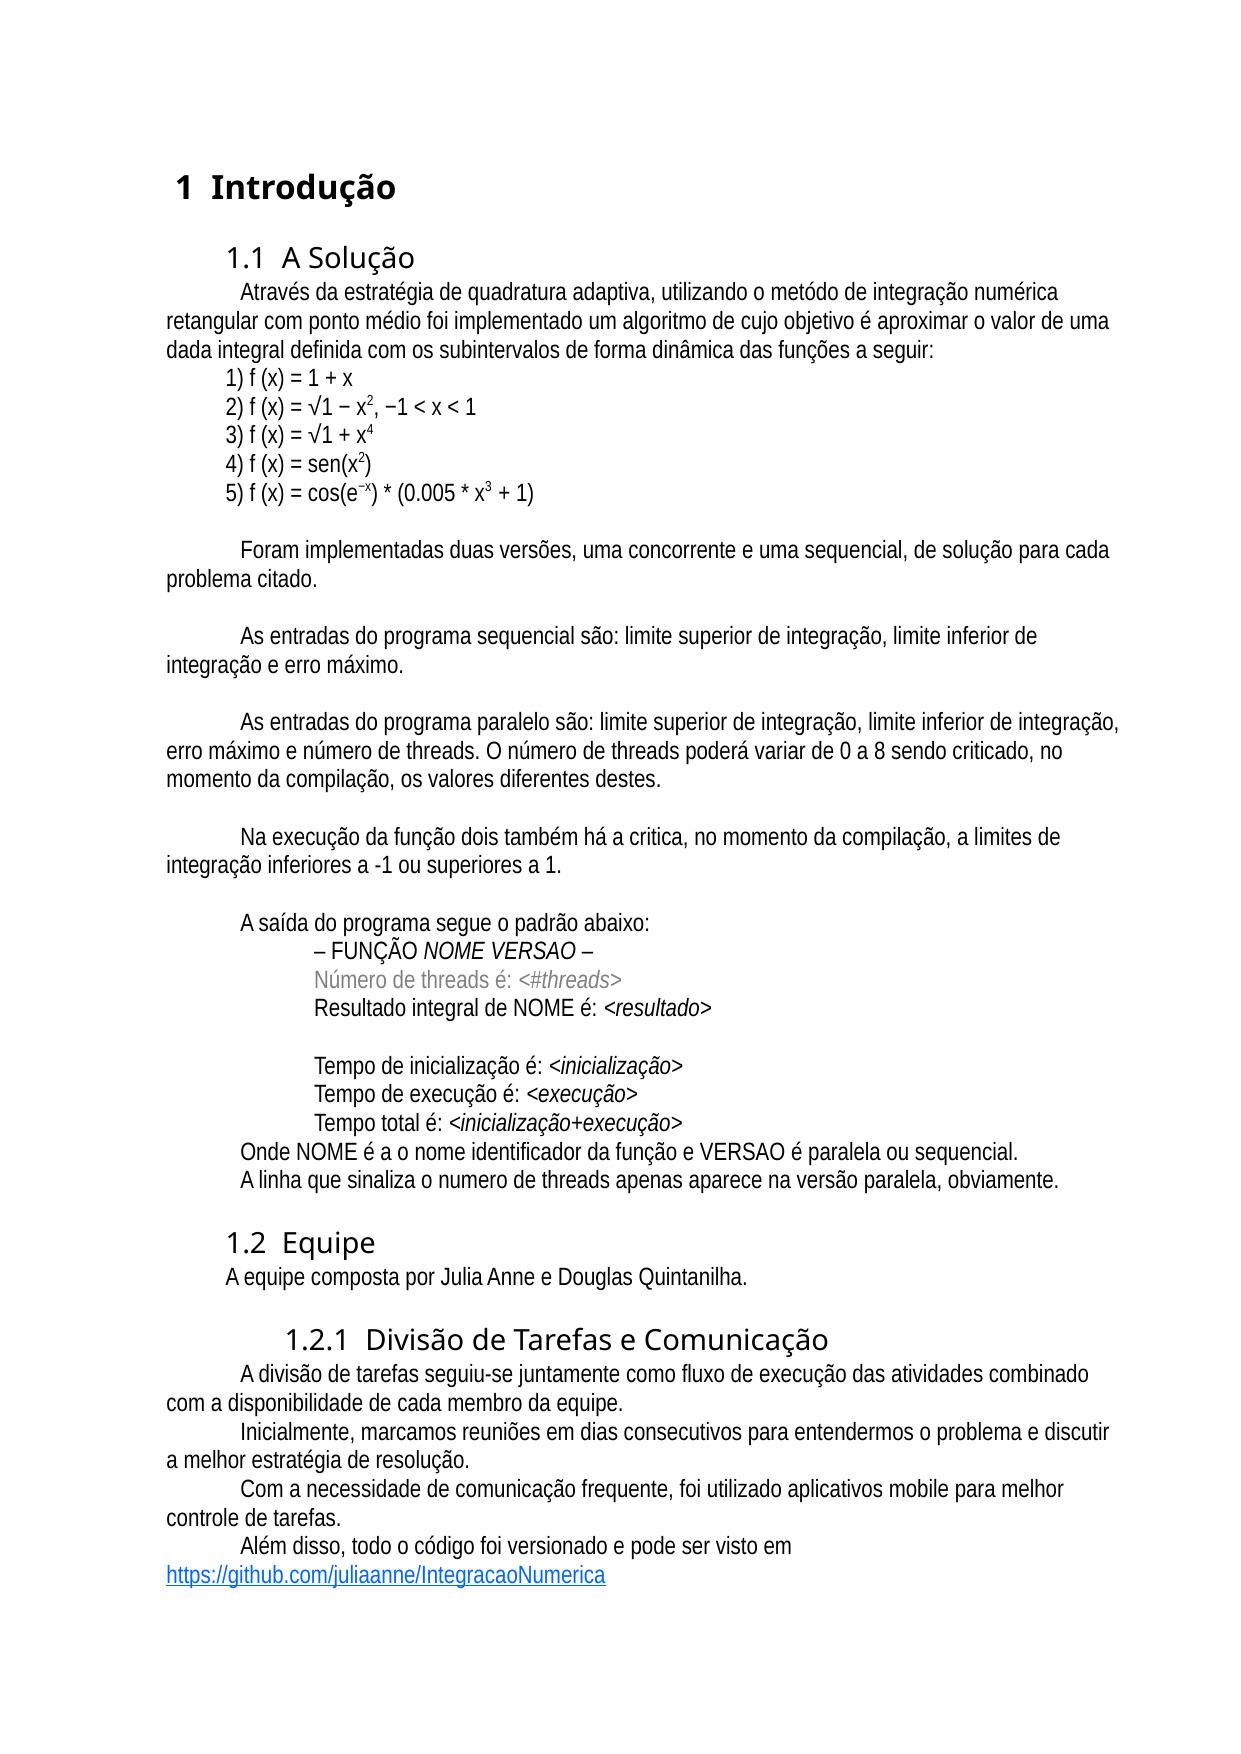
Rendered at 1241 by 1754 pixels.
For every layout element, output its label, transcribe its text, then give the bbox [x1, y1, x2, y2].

text Resultado integral de NOME é: <resultado> [166, 993, 1123, 1022]
text – FUNÇÃO NOME VERSAO – [166, 936, 1123, 965]
text Através da estratégia de quadratura adaptiva, utilizando o metódo de integração numérica retangular com ponto médio foi implementado um algoritmo de cujo objetivo é aproximar o valor de uma dada integral definida com os subintervalos de forma dinâmica das funções a seguir: [166, 277, 1123, 363]
text A linha que sinaliza o numero de threads apenas aparece na versão paralela, obviamente. [166, 1165, 1123, 1194]
text 3) f (x) = √1 + x4 [166, 421, 1123, 449]
text Com a necessidade de comunicação frequente, foi utilizado aplicativos mobile para melhor controle de tarefas. [166, 1474, 1123, 1531]
text 2) f (x) = √1 − x2, −1 < x < 1 [166, 392, 1123, 421]
text 4) f (x) = sen(x2) [166, 449, 1123, 478]
text A divisão de tarefas seguiu-se juntamente como fluxo de execução das atividades combinado com a disponibilidade de cada membro da equipe. Inicialmente, marcamos reuniões em dias consecutivos para entendermos o problema e discutir a melhor estratégia de resolução. [166, 1359, 1123, 1474]
text Onde NOME é a o nome identificador da função e VERSAO é paralela ou sequencial. [166, 1137, 1123, 1165]
text 1.2 Equipe [166, 1223, 1123, 1262]
text Número de threads é: <#threads> [166, 965, 1123, 993]
text Tempo de inicialização é: <inicialização> [166, 1051, 1123, 1079]
text 1) f (x) = 1 + x [166, 363, 1123, 392]
text 5) f (x) = cos(e−x) * (0.005 * x3 + 1) [166, 478, 1123, 506]
text Foram implementadas duas versões, uma concorrente e uma sequencial, de solução para cada problema citado. [166, 535, 1123, 592]
text 1.2.1 Divisão de Tarefas e Comunicação [166, 1319, 1123, 1359]
text Na execução da função dois também há a critica, no momento da compilação, a limites de integração inferiores a -1 ou superiores a 1. [166, 822, 1123, 879]
text 1.1 A Solução [166, 238, 1123, 277]
text Além disso, todo o código foi versionado e pode ser visto em https://github.com/juliaanne/IntegracaoNumerica [166, 1531, 1123, 1588]
text A saída do programa segue o padrão abaixo: [166, 907, 1123, 936]
text 1 Introdução [166, 163, 1123, 209]
text Tempo total é: <inicialização+execução> [166, 1108, 1123, 1137]
text As entradas do programa paralelo são: limite superior de integração, limite inferior de integração, erro máximo e número de threads. O número de threads poderá variar de 0 a 8 sendo criticado, no momento da compilação, os valores diferentes destes. [166, 707, 1123, 793]
text As entradas do programa sequencial são: limite superior de integração, limite inferior de integração e erro máximo. [166, 621, 1123, 678]
text A equipe composta por Julia Anne e Douglas Quintanilha. [166, 1262, 1123, 1291]
text Tempo de execução é: <execução> [166, 1079, 1123, 1108]
